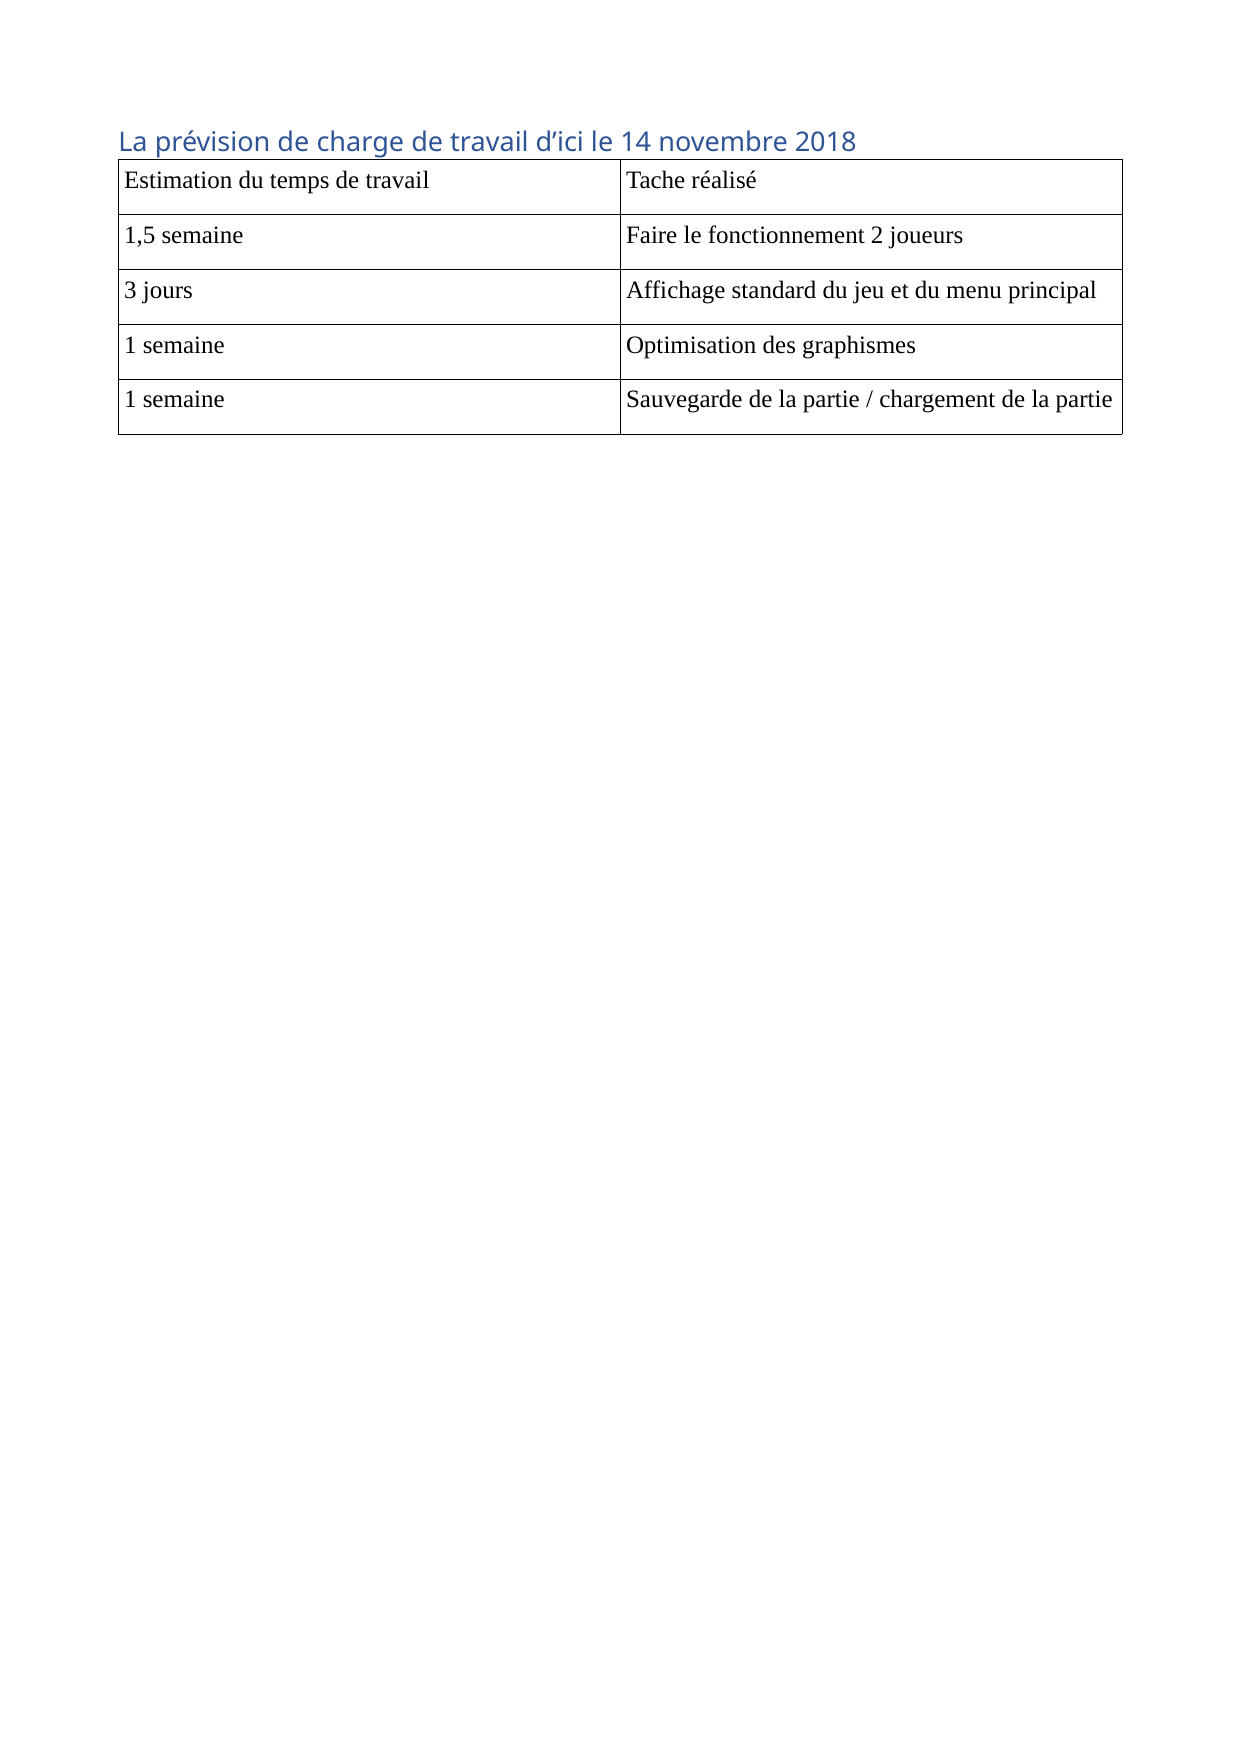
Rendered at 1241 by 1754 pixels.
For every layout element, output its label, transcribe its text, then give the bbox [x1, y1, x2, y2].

table_header Estimation du temps de travail [119, 160, 620, 214]
table_cell Optimisation des graphismes [621, 325, 1122, 379]
table_cell 1,5 semaine [119, 215, 620, 269]
table_cell Sauvegarde de la partie / chargement de la partie [621, 380, 1122, 434]
table_cell 1 semaine [119, 325, 620, 379]
subtitle La prévision de charge de travail d’ici le 14 novembre 2018 [118, 122, 1122, 159]
table_cell 1 semaine [119, 380, 620, 434]
table_header Tache réalisé [621, 160, 1122, 214]
table_cell 3 jours [119, 270, 620, 324]
table_cell Affichage standard du jeu et du menu principal [621, 270, 1122, 324]
table_cell Faire le fonctionnement 2 joueurs [621, 215, 1122, 269]
